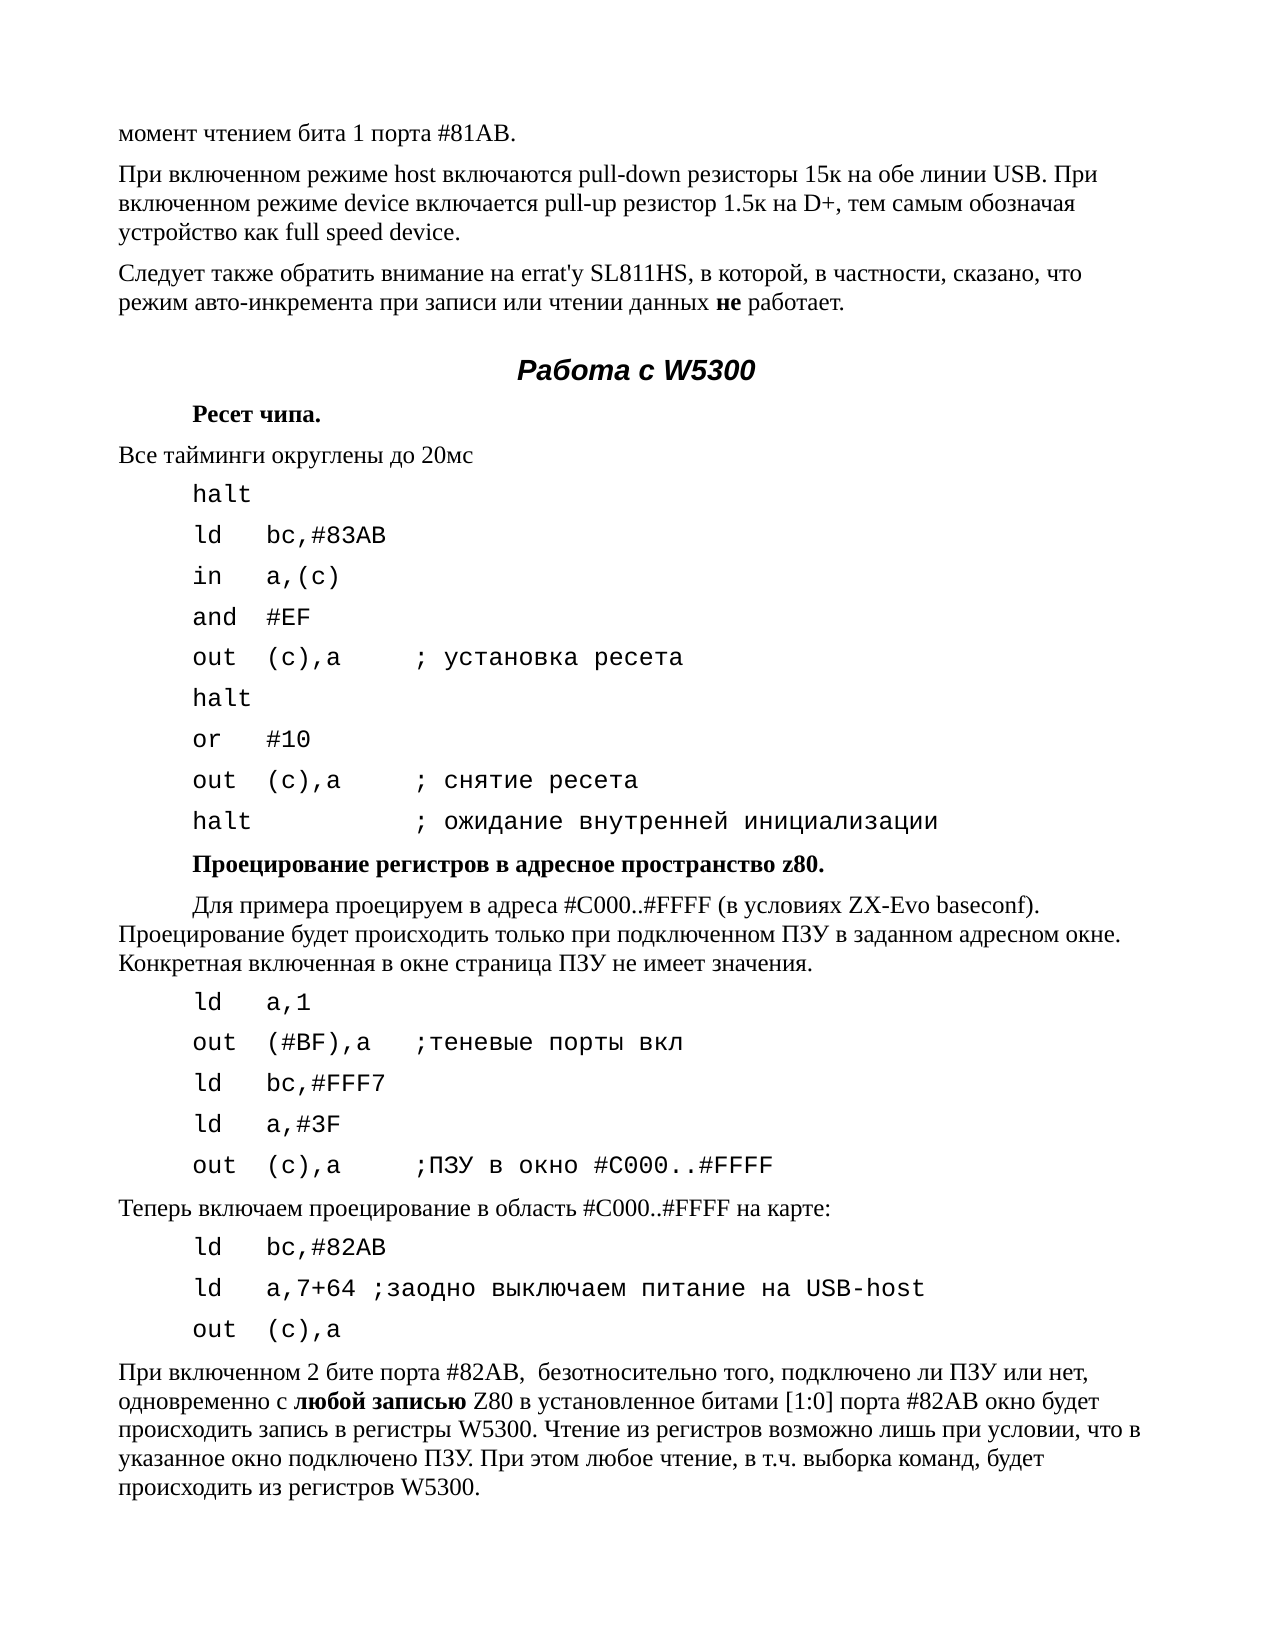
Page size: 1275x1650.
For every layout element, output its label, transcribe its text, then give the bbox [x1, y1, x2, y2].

text halt ; ожидание внутренней инициализации [118, 808, 1157, 837]
text При включенном режиме host включаются pull-down резисторы 15к на обе линии USB. При включенном режиме device включается pull-up резистор 1.5к на D+, тем самым обозначая устройство как full speed device. [118, 159, 1157, 246]
text Следует также обратить внимание на errat'у SL811HS, в которой, в частности, сказано, что режим авто-инкремента при записи или чтении данных не работает. [118, 258, 1157, 316]
text out (#BF),a ;теневые порты вкл [118, 1030, 1157, 1058]
text or #10 [118, 727, 1157, 755]
text Теперь включаем проецирование в область #C000..#FFFF на карте: [118, 1193, 1157, 1222]
text ld bc,#83AB [118, 522, 1157, 551]
text ld a,1 [118, 989, 1157, 1017]
text halt [118, 686, 1157, 714]
text При включенном 2 бите порта #82AB, безотносительно того, подключено ли ПЗУ или нет, одновременно с любой записью Z80 в установленное битами [1:0] порта #82AB окно будет происходить запись в регистры W5300. Чтение из регистров возможно лишь при условии, что в указанное окно подключено ПЗУ. При этом любое чтение, в т.ч. выборка команд, будет происходить из регистров W5300. [118, 1357, 1157, 1501]
text момент чтением бита 1 порта #81AB. [118, 118, 1157, 147]
text and #EF [118, 604, 1157, 632]
text ld bc,#FFF7 [118, 1071, 1157, 1099]
text Проецирование регистров в адресное пространство z80. [118, 849, 1157, 878]
text out (c),a ; установка ресета [118, 645, 1157, 673]
text out (c),a [118, 1316, 1157, 1344]
text out (c),a ; снятие ресета [118, 767, 1157, 796]
text in a,(c) [118, 563, 1157, 592]
text out (c),a ;ПЗУ в окно #C000..#FFFF [118, 1152, 1157, 1181]
text halt [118, 482, 1157, 510]
subtitle Работа с W5300 [118, 353, 1157, 387]
text Ресет чипа. [118, 399, 1157, 428]
text Для примера проецируем в адреса #C000..#FFFF (в условиях ZX-Evo baseconf). Проецирование будет происходить только при подключенном ПЗУ в заданном адресном окне. Конкретная включенная в окне страница ПЗУ не имеет значения. [118, 890, 1157, 977]
text ld a,#3F [118, 1112, 1157, 1140]
text ld a,7+64 ;заодно выключаем питание на USB-host [118, 1275, 1157, 1304]
text ld bc,#82AB [118, 1234, 1157, 1263]
text Все тайминги округлены до 20мс [118, 440, 1157, 469]
